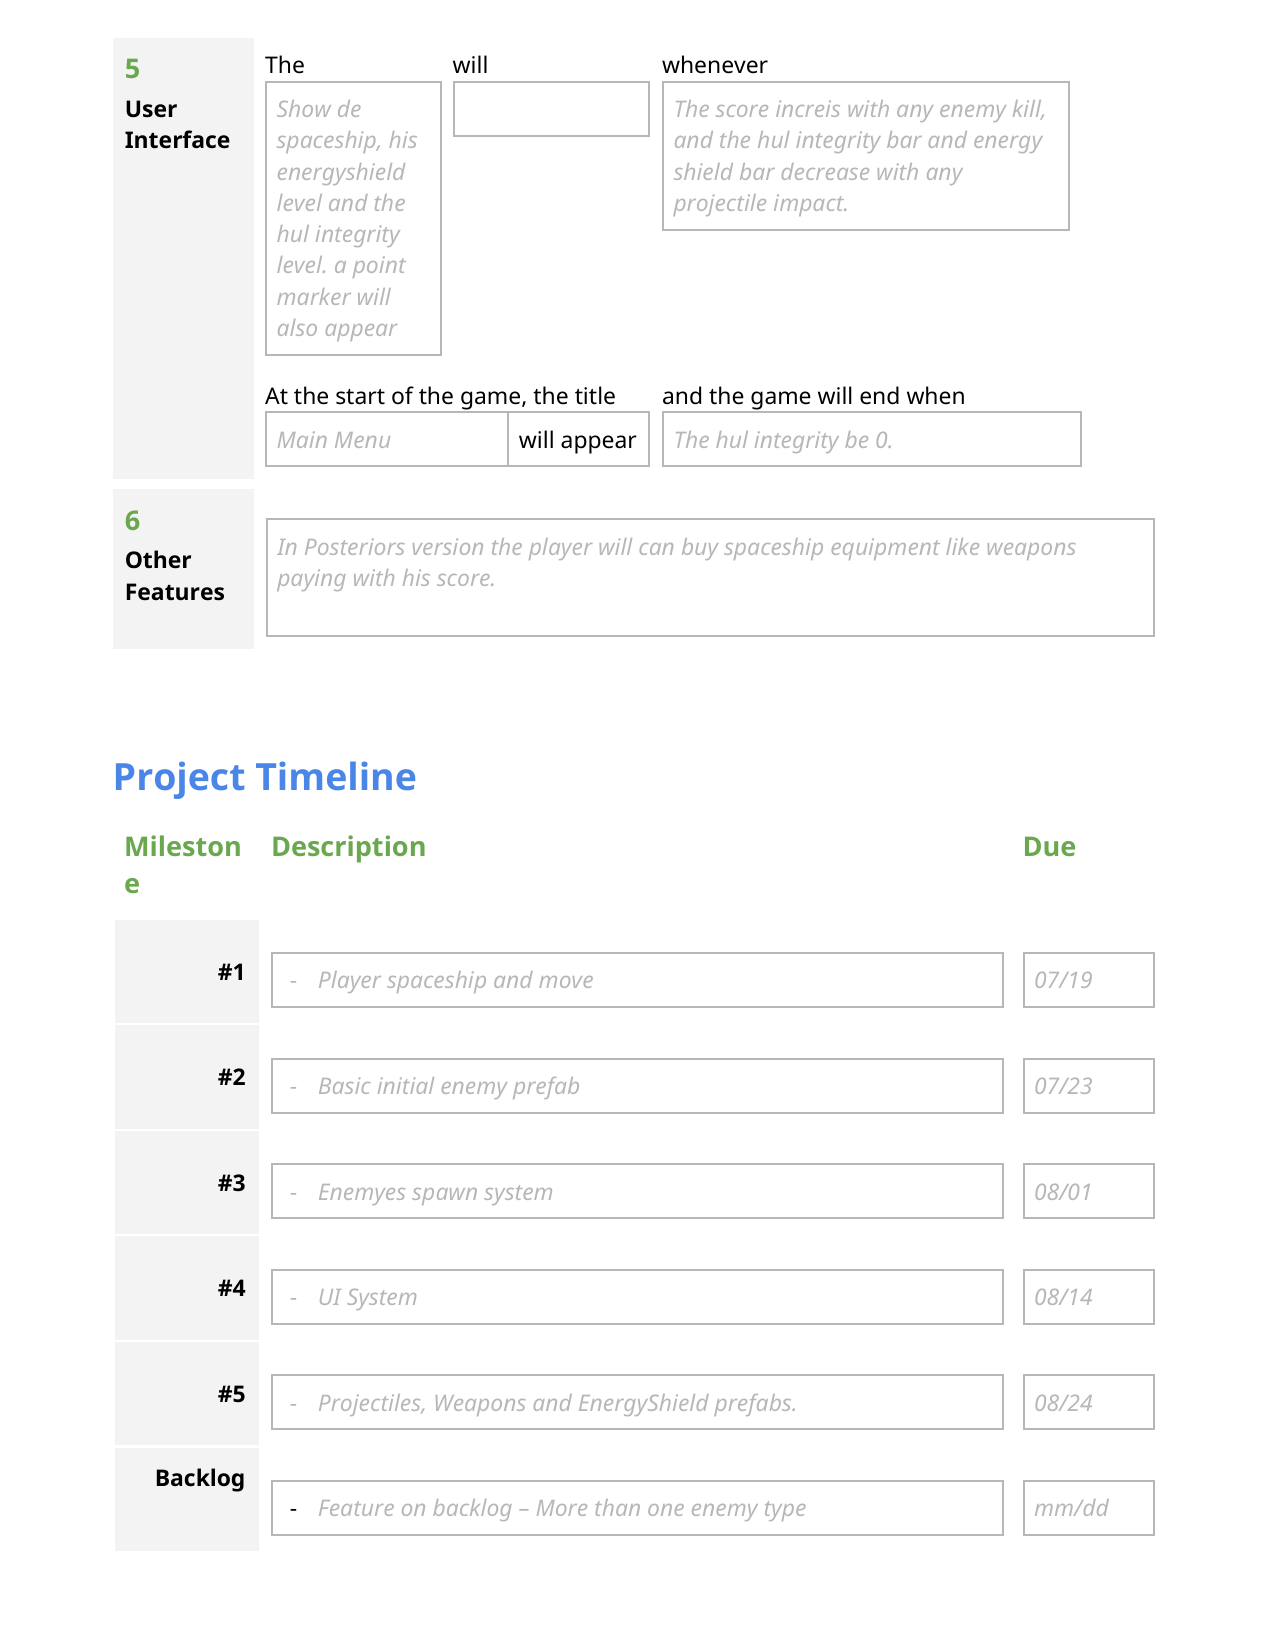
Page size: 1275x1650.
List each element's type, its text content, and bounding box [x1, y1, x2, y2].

table_header In Posteriors version the player will can buy spaceship equipment like weapons paying with his score. [268, 520, 1153, 635]
table_header The [265, 38, 452, 368]
table_header will [453, 38, 662, 368]
table_header The hul integrity be 0. [664, 413, 1080, 465]
table_header [255, 489, 266, 649]
table_header [266, 489, 1177, 649]
table_header will appear [509, 413, 648, 465]
table_cell #1 [115, 920, 259, 1023]
table_header Player spaceship and move [273, 954, 1002, 1006]
table_header mm/dd [1025, 1482, 1153, 1534]
table_header Enemyes spawn system [273, 1165, 1002, 1217]
table_cell [261, 1448, 1011, 1551]
subtitle Project Timeline [112, 750, 1162, 801]
table_header 08/01 [1025, 1165, 1153, 1217]
table_header UI System [273, 1271, 1002, 1323]
table_cell [1013, 1131, 1163, 1234]
table_cell and the game will end when [662, 368, 1132, 479]
table_header 07/19 [1025, 954, 1153, 1006]
table_header Basic initial enemy prefab [273, 1060, 1002, 1112]
table_header 08/24 [1025, 1376, 1153, 1428]
table_cell #2 [115, 1025, 259, 1129]
table_header 08/14 [1025, 1271, 1153, 1323]
table_header 07/23 [1025, 1060, 1153, 1112]
table_cell [261, 1025, 1011, 1129]
table_cell [261, 1342, 1011, 1445]
table_cell [1013, 1448, 1163, 1551]
table_cell [261, 920, 1011, 1023]
table_header Show de spaceship, his energyshield level and the hul integrity level. a point marker will also appear [267, 83, 440, 354]
table_header 6 Other Features [113, 489, 254, 649]
table_cell [261, 1131, 1011, 1234]
table_cell [1013, 1025, 1163, 1129]
table_cell #4 [115, 1236, 259, 1340]
table_header [455, 83, 648, 135]
table_cell At the start of the game, the title [265, 368, 662, 479]
table_header Projectiles, Weapons and EnergyShield prefabs. [273, 1376, 1002, 1428]
table_cell [1013, 1342, 1163, 1445]
table_cell [255, 368, 265, 479]
table_cell #3 [115, 1131, 259, 1234]
table_header 5 User Interface [113, 38, 254, 479]
table_header Due [1013, 817, 1163, 918]
table_header Feature on backlog – More than one enemy type [273, 1482, 1002, 1534]
table_header whenever [662, 38, 1132, 368]
table_header The score increis with any enemy kill, and the hul integrity bar and energy shield bar decrease with any projectile impact. [664, 83, 1068, 229]
table_cell [1013, 1236, 1163, 1340]
table_cell Backlog [115, 1448, 259, 1551]
table_header [255, 38, 265, 368]
table_cell [261, 1236, 1011, 1340]
table_header Main Menu [267, 413, 507, 465]
table_header Description [261, 817, 1011, 918]
table_header Milestone [115, 817, 259, 918]
table_cell [1013, 920, 1163, 1023]
table_cell #5 [115, 1342, 259, 1445]
